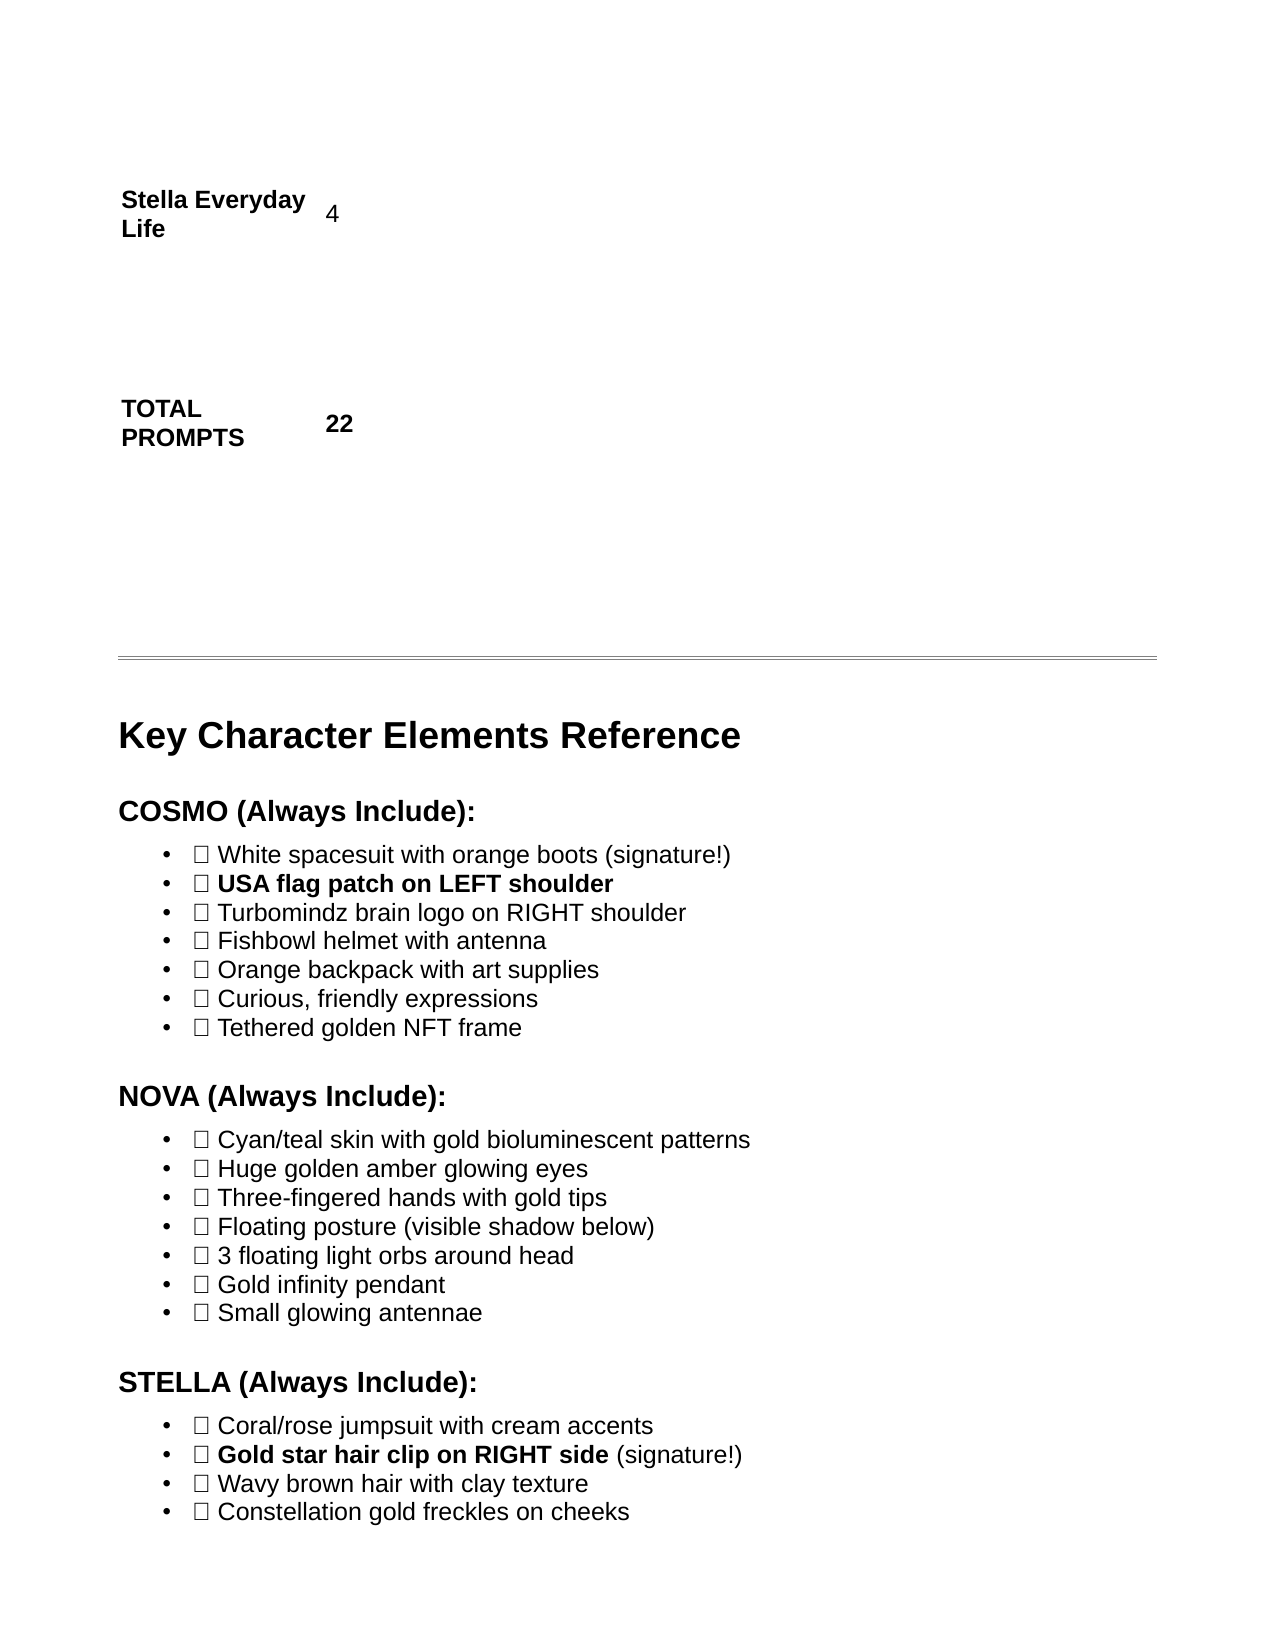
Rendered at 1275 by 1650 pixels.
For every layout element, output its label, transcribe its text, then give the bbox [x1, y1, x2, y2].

list ✅ Fishbowl helmet with antenna [162, 926, 1157, 955]
table_cell TOTAL PROMPTS [118, 391, 322, 601]
list ✅ Floating posture (visible shadow below) [162, 1212, 1157, 1241]
list ✅ Three-fingered hands with gold tips [162, 1183, 1157, 1212]
list ✅ Curious, friendly expressions [162, 984, 1157, 1013]
list ✅ White spacesuit with orange boots (signature!) [162, 840, 1157, 869]
subtitle COSMO (Always Include): [118, 794, 1157, 827]
table_cell [118, 118, 322, 182]
list ✅ Tethered golden NFT frame [162, 1013, 1157, 1042]
subtitle NOVA (Always Include): [118, 1079, 1157, 1113]
list ✅ Gold star hair clip on RIGHT side (signature!) [162, 1440, 1157, 1468]
list ✅ Turbomindz brain logo on RIGHT shoulder [162, 897, 1157, 926]
subtitle STELLA (Always Include): [118, 1365, 1157, 1398]
list ✅ 3 floating light orbs around head [162, 1241, 1157, 1269]
table_cell Stella Everyday Life [118, 182, 322, 391]
table_cell [323, 118, 530, 182]
list ✅ Huge golden amber glowing eyes [162, 1154, 1157, 1183]
list ✅ Wavy brown hair with clay texture [162, 1468, 1157, 1497]
subtitle Key Character Elements Reference [118, 713, 1157, 756]
table_cell 4 [323, 182, 530, 391]
list ✅ USA flag patch on LEFT shoulder [162, 869, 1157, 897]
list ✅ Small glowing antennae [162, 1298, 1157, 1327]
list ✅ Coral/rose jumpsuit with cream accents [162, 1411, 1157, 1440]
table_cell 22 [323, 391, 530, 601]
list ✅ Gold infinity pendant [162, 1269, 1157, 1298]
list ✅ Cyan/teal skin with gold bioluminescent patterns [162, 1125, 1157, 1154]
list ✅ Orange backpack with art supplies [162, 955, 1157, 984]
list ✅ Constellation gold freckles on cheeks [162, 1497, 1157, 1526]
